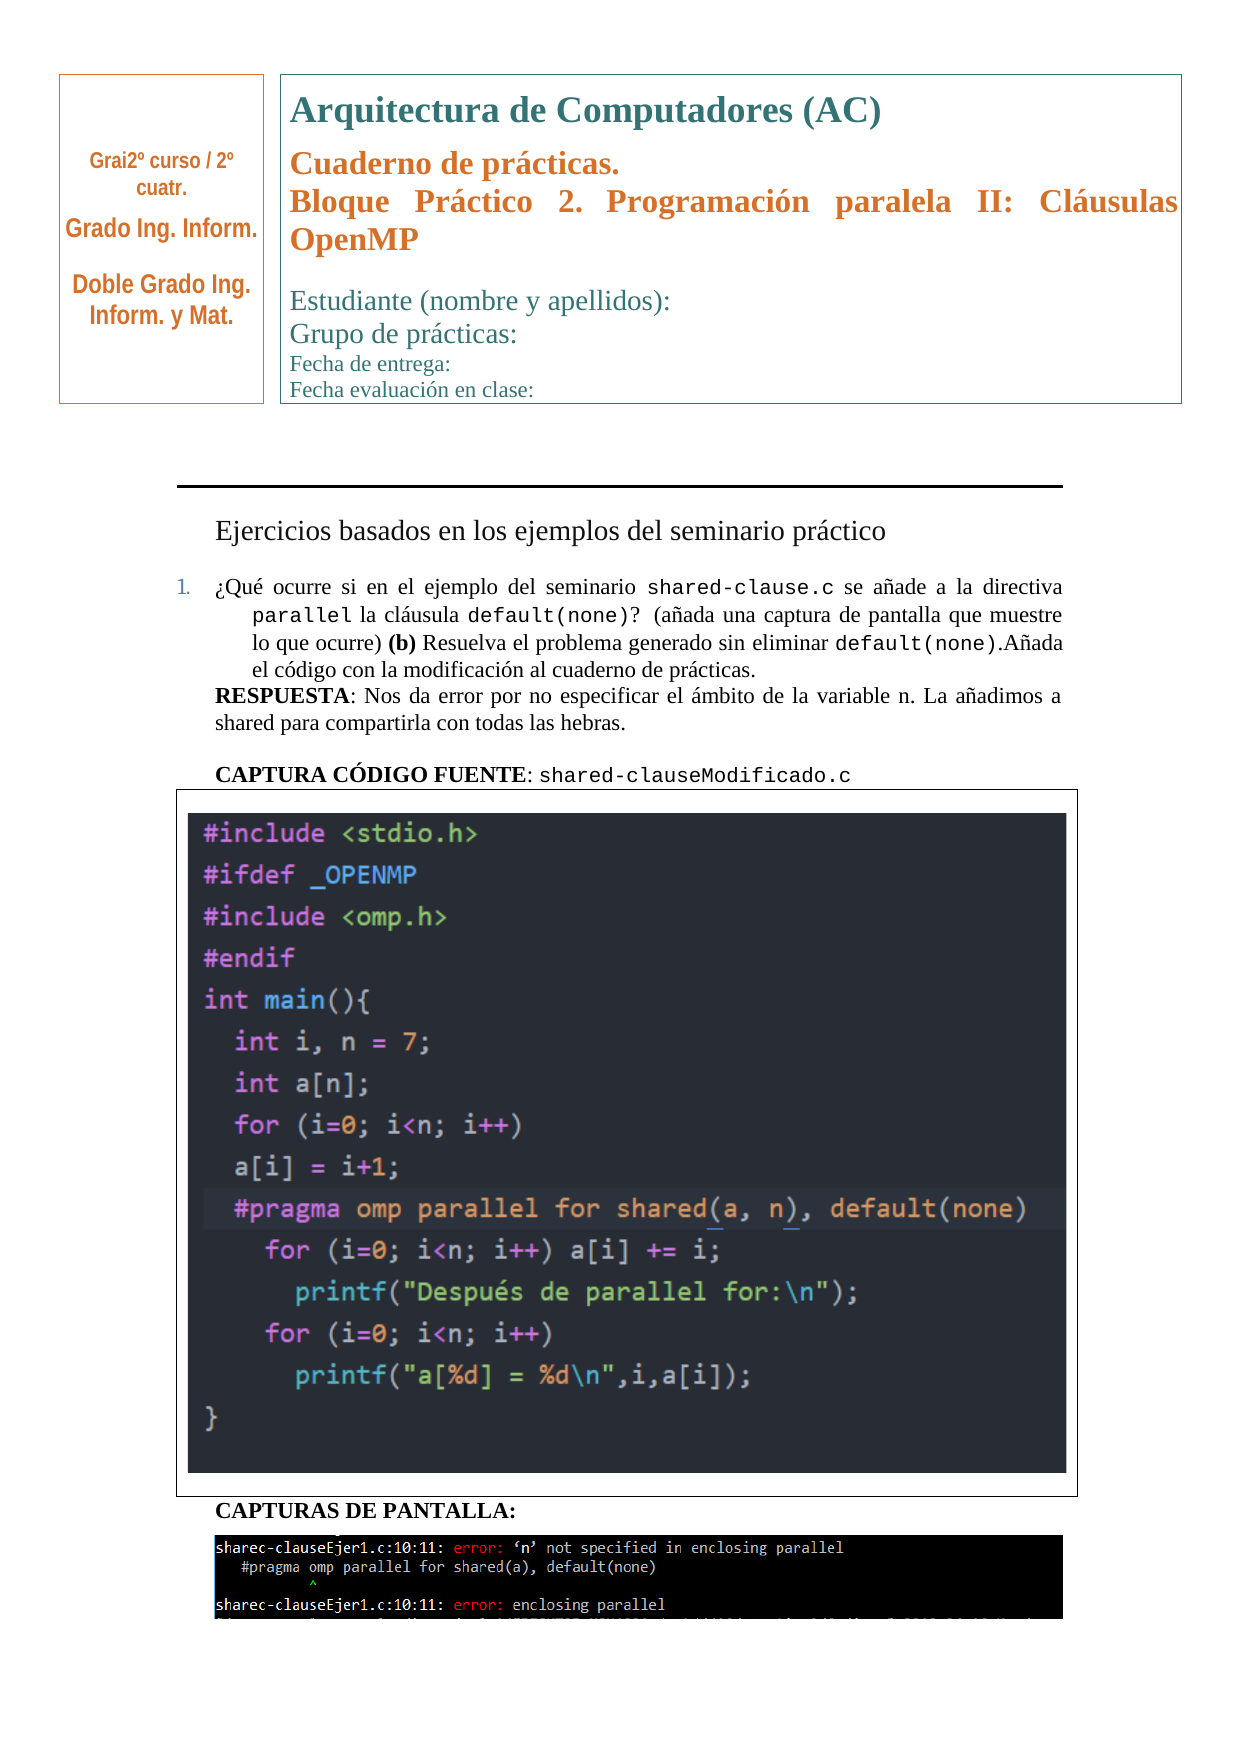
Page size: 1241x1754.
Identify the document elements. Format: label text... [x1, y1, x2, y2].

text CAPTURAS DE PANTALLA: [215, 1497, 1063, 1523]
subtitle Ejercicios basados en los ejemplos del seminario práctico [177, 513, 1063, 547]
text CAPTURA CÓDIGO FUENTE: shared-clauseModificado.c [215, 762, 1063, 789]
table_header Arquitectura de Computadores (AC) Cuaderno de prácticas. Bloque Práctico 2. Programación paralela II: Cláusulas OpenMP Estudiante (nombre y apellidos): Grupo de prácticas: Fecha de entrega: Fecha evaluación en clase: [281, 75, 1181, 403]
table_header Grai2º curso / 2º cuatr. Grado Ing. Inform. Doble Grado Ing. Inform. y Mat. [60, 75, 263, 403]
picture [187, 813, 1067, 1473]
table_header [177, 814, 1077, 1496]
table_header [177, 790, 1077, 813]
table_header [264, 74, 280, 403]
list ¿Qué ocurre si en el ejemplo del seminario shared-clause.c se añade a la directiva parallel la cláusula default(none)? (añada una captura de pantalla que muestre lo que ocurre) (b) Resuelva el problema generado sin eliminar default(none).Añada el código con la modificación al cuaderno de prácticas. [177, 573, 1063, 682]
picture [214, 1535, 1063, 1619]
text RESPUESTA: Nos da error por no especificar el ámbito de la variable n. La añadimos a shared para compartirla con todas las hebras. [215, 682, 1063, 735]
